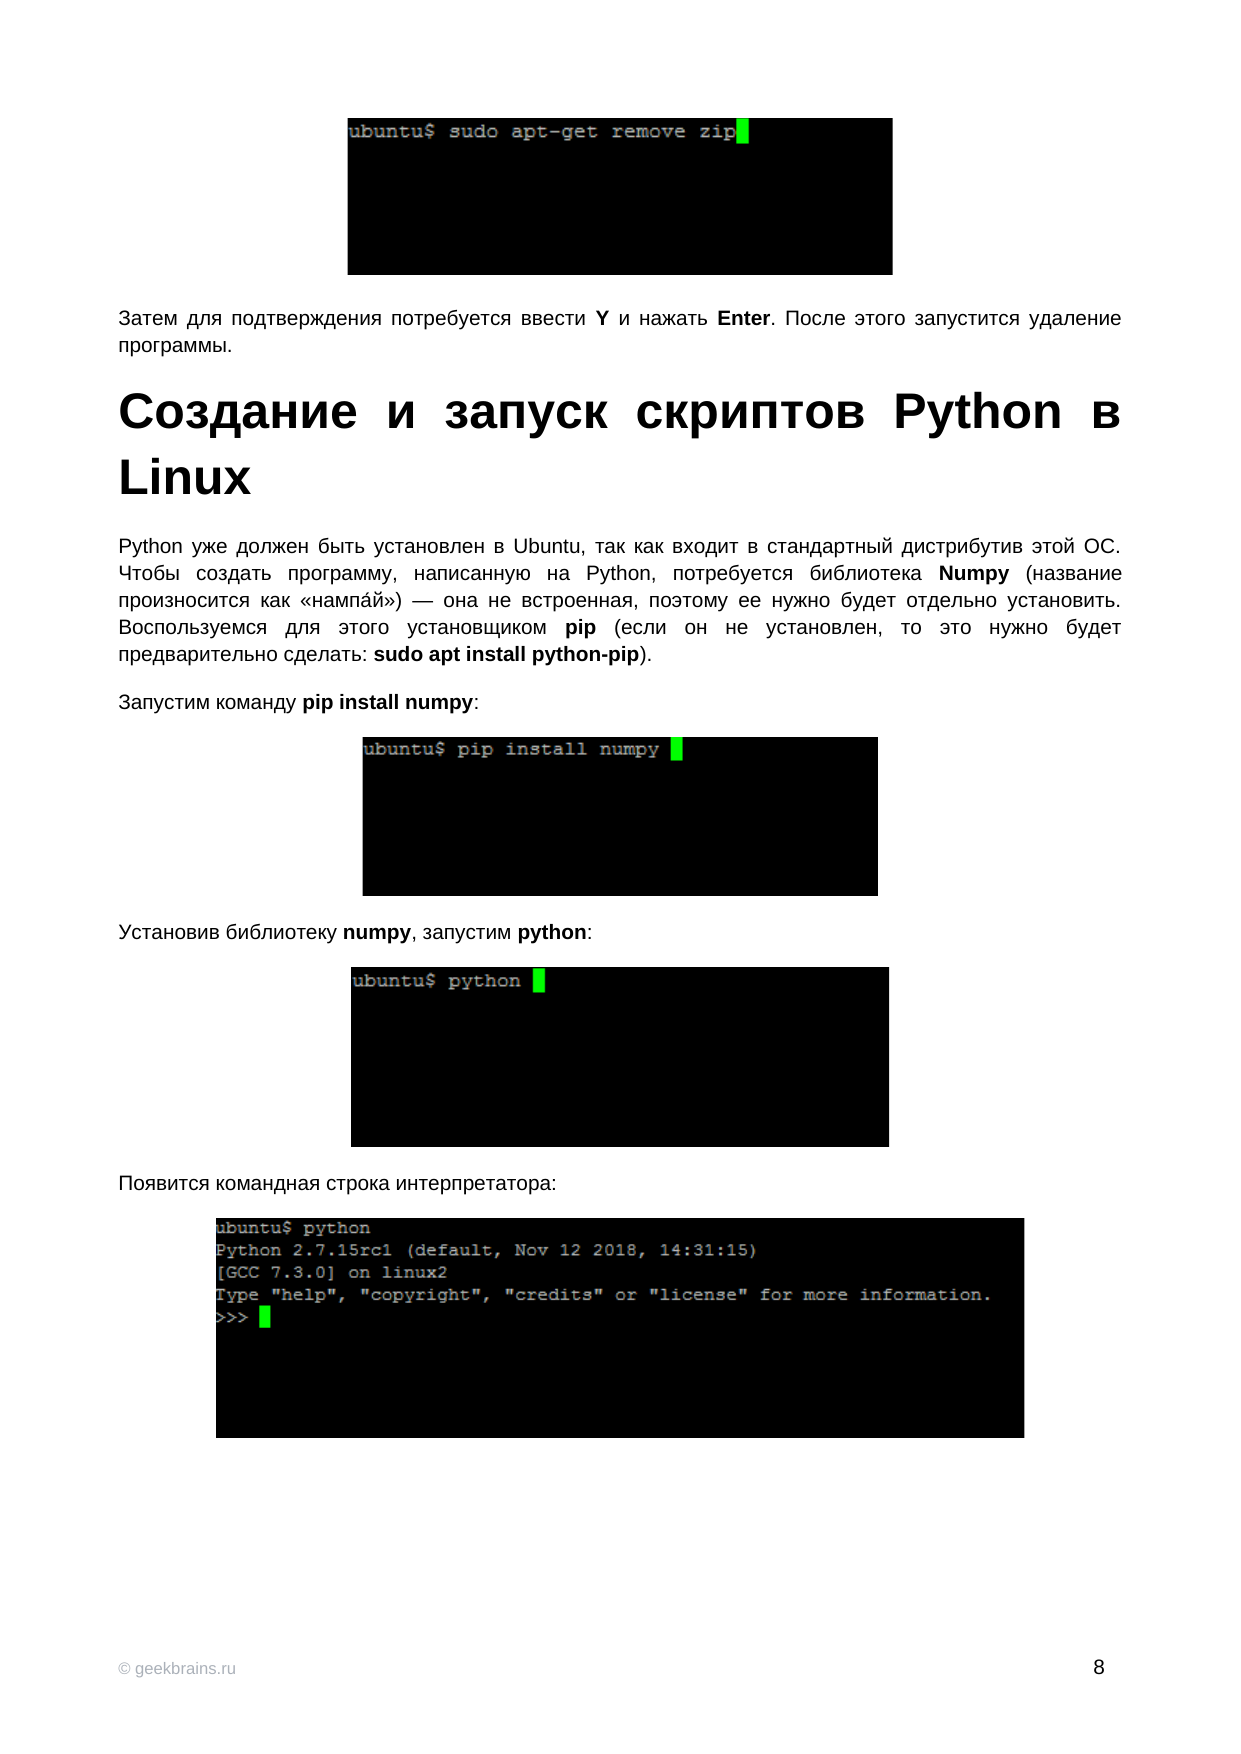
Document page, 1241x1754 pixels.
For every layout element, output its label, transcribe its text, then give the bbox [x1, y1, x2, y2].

picture [351, 967, 890, 1147]
text Установив библиотеку numpy, запустим python: [118, 920, 1122, 944]
picture [362, 737, 878, 896]
text Запустим команду pip install numpy: [118, 690, 1122, 714]
text Затем для подтверждения потребуется ввести Y и нажать Enter. После этого запустится удаление программы. [118, 305, 1122, 357]
text Появится командная строка интерпретатора: [118, 1171, 1122, 1195]
subtitle Создание и запуск скриптов Python в Linux [118, 381, 1122, 505]
picture [216, 1218, 1025, 1438]
picture [347, 118, 893, 275]
text Python уже должен быть установлен в Ubuntu, так как входит в стандартный дистрибутив этой ОС. Чтобы создать программу, написанную на Python, потребуется библиотека Numpy (название произносится как «нампа́й») — она не встроенная, поэтому ее нужно будет отдельно установить. Воспользуемся для этого установщиком pip (если он не установлен, то это нужно будет предварительно сделать: sudo apt install python-pip). [118, 534, 1122, 666]
